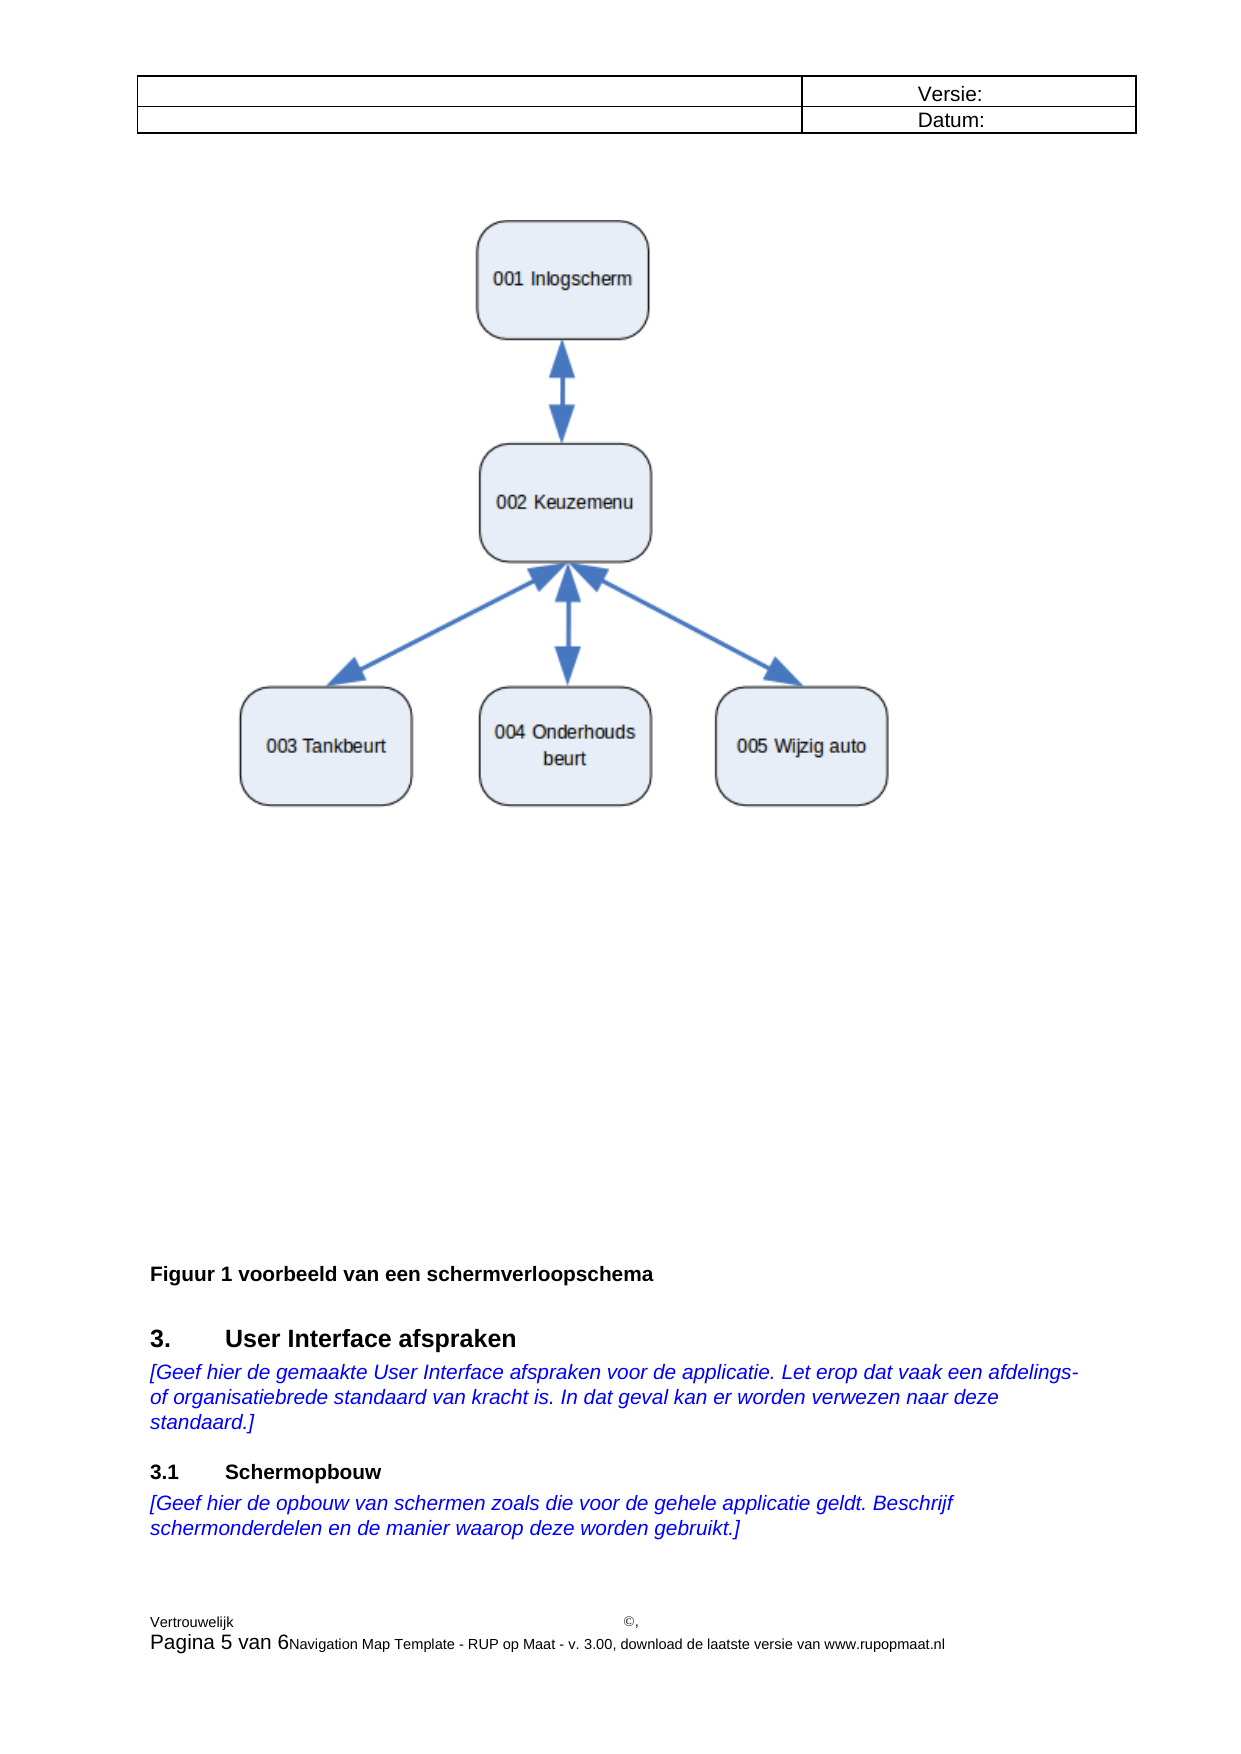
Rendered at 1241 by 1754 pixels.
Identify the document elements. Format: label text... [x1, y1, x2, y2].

subtitle User Interface afspraken [150, 1324, 1090, 1352]
picture [237, 220, 1003, 1225]
text [Geef hier de gemaakte User Interface afspraken voor de applicatie. Let erop dat vaak een afdelings- of organisatiebrede standaard van kracht is. In dat geval kan er worden verwezen naar deze standaard.] [150, 1359, 1090, 1434]
text Figuur 1 voorbeeld van een schermverloopschema [150, 1261, 1090, 1286]
text [Geef hier de opbouw van schermen zoals die voor de gehele applicatie geldt. Beschrijf schermonderdelen en de manier waarop deze worden gebruikt.] [150, 1490, 1090, 1540]
subtitle Schermopbouw [150, 1459, 1090, 1484]
